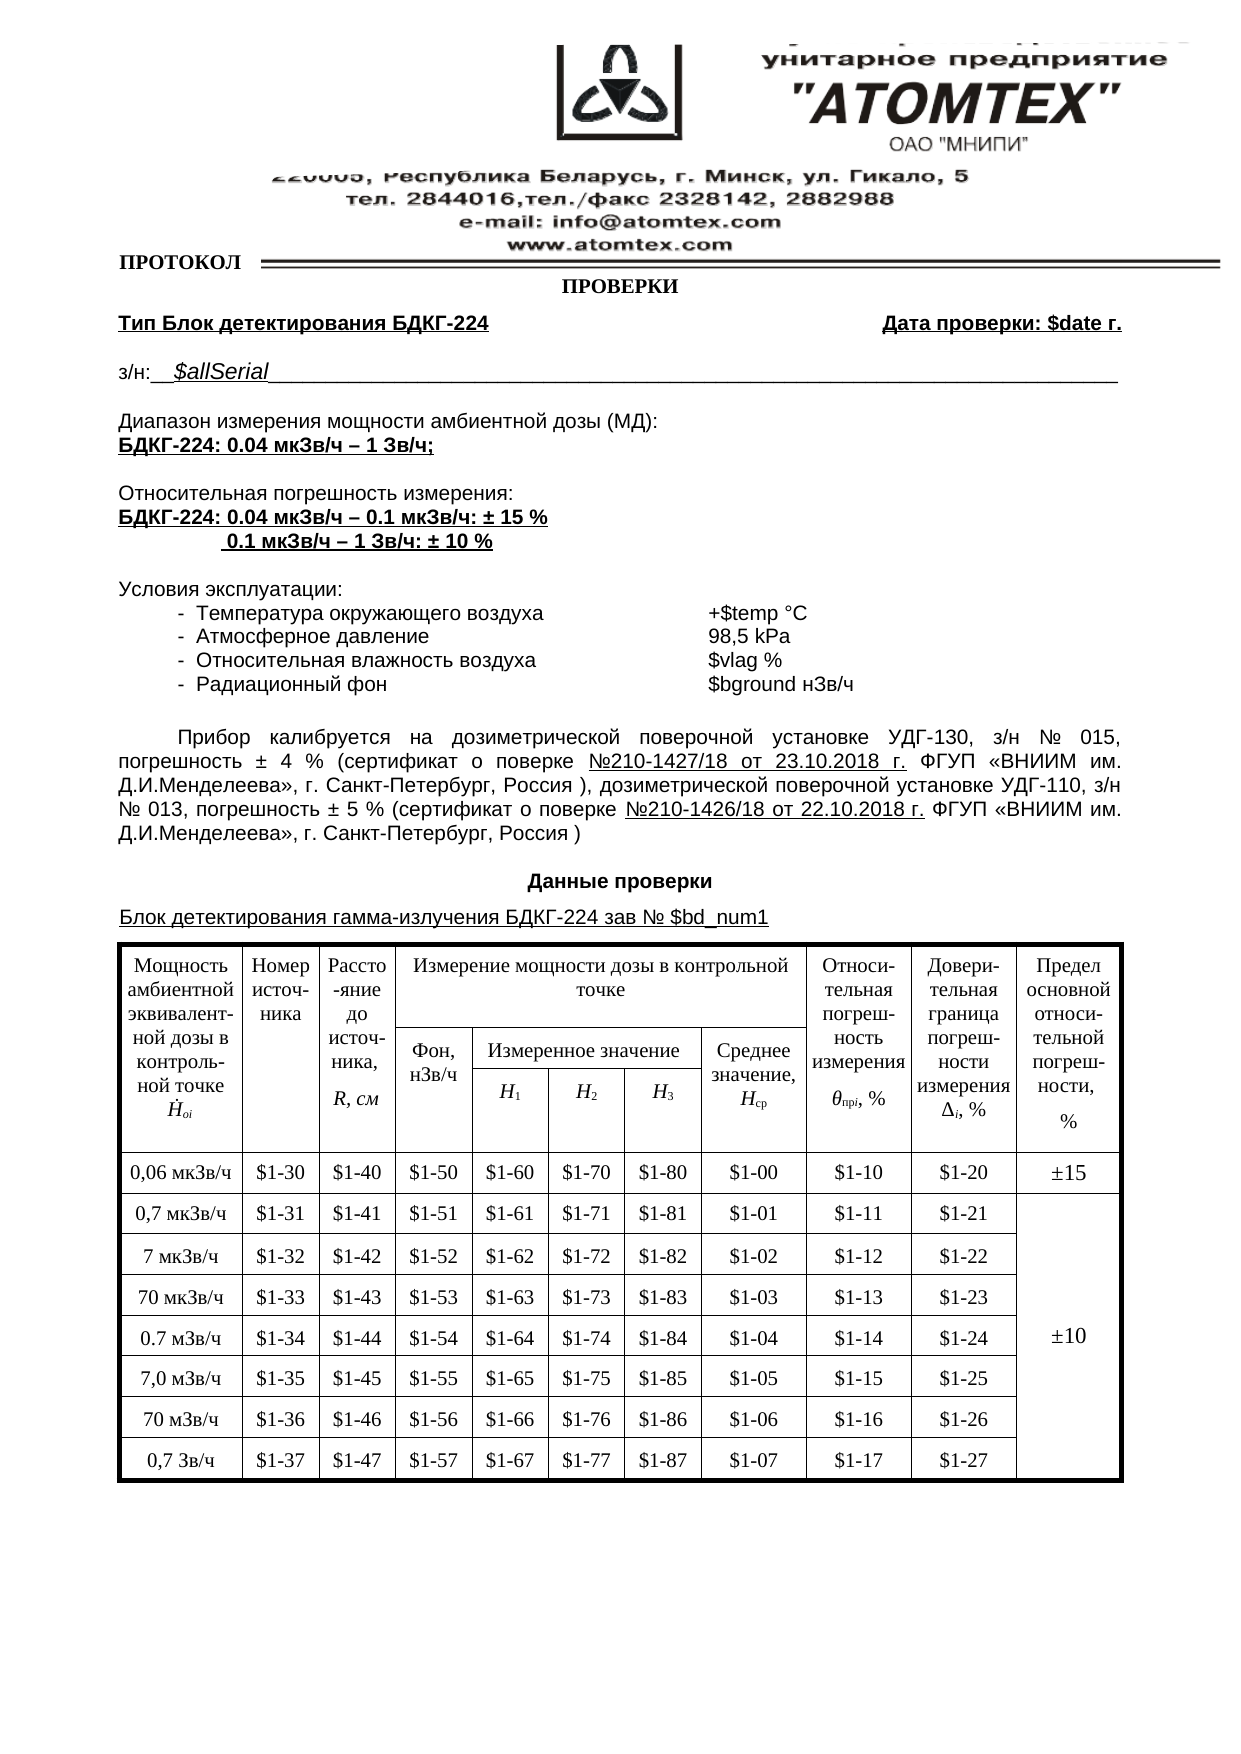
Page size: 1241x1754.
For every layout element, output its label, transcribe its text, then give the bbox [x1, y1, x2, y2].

table_cell $1-13 [807, 1275, 911, 1315]
table_cell $1-51 [396, 1194, 472, 1233]
text Тип Блок детектирования БДКГ-224 Дата проверки: $date г. [118, 310, 1122, 334]
table_cell $1-35 [243, 1356, 319, 1396]
table_cell $1-56 [396, 1397, 472, 1437]
table_cell Предел основной относи-тельной погреш-ности, % [1017, 947, 1119, 1152]
table_cell $1-60 [473, 1153, 548, 1192]
text Относительная погрешность измерения: [118, 481, 1122, 504]
table_cell 0.7 мЗв/ч [122, 1316, 242, 1355]
table_cell $1-23 [912, 1275, 1016, 1315]
table_cell $1-31 [243, 1194, 319, 1233]
table_cell $1-12 [807, 1234, 911, 1274]
table_cell $1-83 [625, 1275, 701, 1315]
table_cell $1-33 [243, 1275, 319, 1315]
table_cell $1-73 [549, 1275, 624, 1315]
text 0.1 мкЗв/ч – 1 Зв/ч: ± 10 % [118, 528, 1122, 552]
table_cell $1-07 [702, 1438, 806, 1478]
table_cell H3 [625, 1069, 701, 1152]
table_cell $1-43 [320, 1275, 395, 1315]
table_cell $1-26 [912, 1397, 1016, 1437]
table_cell $1-21 [912, 1194, 1016, 1233]
table_cell $1-66 [473, 1397, 548, 1437]
table_cell $1-82 [625, 1234, 701, 1274]
table_cell $1-00 [702, 1153, 806, 1192]
table_cell $1-34 [243, 1316, 319, 1355]
table_cell $1-72 [549, 1234, 624, 1274]
table_cell H2 [549, 1069, 624, 1152]
table_cell 70 мкЗв/ч [122, 1275, 242, 1315]
table_cell $1-11 [807, 1194, 911, 1233]
table_cell 7,0 мЗв/ч [122, 1356, 242, 1396]
table_cell $1-57 [396, 1438, 472, 1478]
table_cell $1-76 [549, 1397, 624, 1437]
table_cell Номер источ-ника [243, 947, 319, 1152]
table_cell $1-40 [320, 1153, 395, 1192]
table_cell $1-47 [320, 1438, 395, 1478]
text БДКГ-224: 0.04 мкЗв/ч – 1 Зв/ч; [118, 433, 1122, 457]
table_cell $1-44 [320, 1316, 395, 1355]
table_cell Измеренное значение [473, 1028, 701, 1068]
table_cell $1-16 [807, 1397, 911, 1437]
table_cell $1-05 [702, 1356, 806, 1396]
table_cell $1-63 [473, 1275, 548, 1315]
table_cell Относи-тельная погреш-ность измерения θпрi, % [807, 947, 911, 1152]
table_cell $1-75 [549, 1356, 624, 1396]
text - Относительная влажность воздуха $vlag % [177, 648, 1122, 672]
table_cell $1-77 [549, 1438, 624, 1478]
table_cell ±15 [1017, 1153, 1119, 1192]
table_cell $1-37 [243, 1438, 319, 1478]
table_cell $1-45 [320, 1356, 395, 1396]
text - Радиационный фон $bground нЗв/ч [177, 672, 1122, 696]
table_cell $1-62 [473, 1234, 548, 1274]
table_cell $1-61 [473, 1194, 548, 1233]
table_cell $1-64 [473, 1316, 548, 1355]
table_cell $1-27 [912, 1438, 1016, 1478]
text - Атмосферное давление 98,5 kPa [177, 624, 1122, 648]
table_cell Измерение мощности дозы в контрольной точке [396, 947, 806, 1027]
table_cell $1-87 [625, 1438, 701, 1478]
table_cell $1-80 [625, 1153, 701, 1192]
table_cell 0,06 мкЗв/ч [122, 1153, 242, 1192]
table_cell 70 мЗв/ч [122, 1397, 242, 1437]
table_cell $1-50 [396, 1153, 472, 1192]
table_cell 0,7 мкЗв/ч [122, 1194, 242, 1233]
table_cell $1-41 [320, 1194, 395, 1233]
table_cell $1-86 [625, 1397, 701, 1437]
table_cell $1-53 [396, 1275, 472, 1315]
table_cell ±10 [1017, 1194, 1119, 1478]
table_cell 0,7 Зв/ч [122, 1438, 242, 1478]
table_cell $1-84 [625, 1316, 701, 1355]
table_cell Среднее значение, Hср [702, 1028, 806, 1152]
table_cell $1-03 [702, 1275, 806, 1315]
table_cell H1 [473, 1069, 548, 1152]
text Данные проверки [118, 869, 1122, 893]
table_cell $1-24 [912, 1316, 1016, 1355]
table_cell $1-81 [625, 1194, 701, 1233]
table_cell Рассто-яние до источ-ника, R, см [320, 947, 395, 1152]
text Условия эксплуатации: [118, 576, 1122, 600]
table_cell $1-32 [243, 1234, 319, 1274]
table_cell $1-06 [702, 1397, 806, 1437]
table_cell $1-02 [702, 1234, 806, 1274]
table_cell 7 мкЗв/ч [122, 1234, 242, 1274]
text ПРОТОКОЛ ПРОВЕРКИ [118, 250, 1122, 298]
table_cell $1-14 [807, 1316, 911, 1355]
table_cell $1-55 [396, 1356, 472, 1396]
table_cell $1-22 [912, 1234, 1016, 1274]
table_header Блок детектирования гамма-излучения БДКГ-224 зав № $bd_num1 [119, 893, 1121, 942]
table_cell $1-17 [807, 1438, 911, 1478]
table_cell Довери-тельная граница погреш-ности измерения Δi, % [912, 947, 1016, 1152]
table_cell $1-15 [807, 1356, 911, 1396]
table_cell $1-85 [625, 1356, 701, 1396]
table_cell $1-30 [243, 1153, 319, 1192]
table_cell $1-70 [549, 1153, 624, 1192]
table_cell $1-20 [912, 1153, 1016, 1192]
table_cell $1-42 [320, 1234, 395, 1274]
text Прибор калибруется на дозиметрической поверочной установке УДГ-130, з/н № 015, погрешность ± 4 % (сертификат о поверке №210-1427/18 от 23.10.2018 г. ФГУП «ВНИИМ им. Д.И.Менделеева», г. Санкт-Петербург, Россия ), дозиметрической поверочной установке УДГ-110, з/н № 013, погрешность ± 5 % (сертификат о поверке №210-1426/18 от 22.10.2018 г. ФГУП «ВНИИМ им. Д.И.Менделеева», г. Санкт-Петербург, Россия ) [118, 725, 1122, 845]
table_cell $1-67 [473, 1438, 548, 1478]
table_cell $1-10 [807, 1153, 911, 1192]
table_cell $1-54 [396, 1316, 472, 1355]
table_cell $1-25 [912, 1356, 1016, 1396]
table_cell $1-71 [549, 1194, 624, 1233]
table_cell $1-65 [473, 1356, 548, 1396]
table_cell $1-36 [243, 1397, 319, 1437]
text - Температура окружающего воздуха +$temp °C [177, 600, 1122, 624]
table_cell $1-74 [549, 1316, 624, 1355]
table_cell $1-01 [702, 1194, 806, 1233]
table_cell Мощность амбиентной эквивалент-ной дозы в контроль-ной точке Ḣoi [122, 947, 242, 1152]
table_cell $1-46 [320, 1397, 395, 1437]
text з/н:__$allSerial [118, 358, 1122, 385]
text Диапазон измерения мощности амбиентной дозы (МД): [118, 409, 1122, 433]
table_cell $1-04 [702, 1316, 806, 1355]
text БДКГ-224: 0.04 мкЗв/ч – 0.1 мкЗв/ч: ± 15 % [118, 504, 1122, 528]
table_cell Фон, нЗв/ч [396, 1028, 472, 1152]
table_cell $1-52 [396, 1234, 472, 1274]
